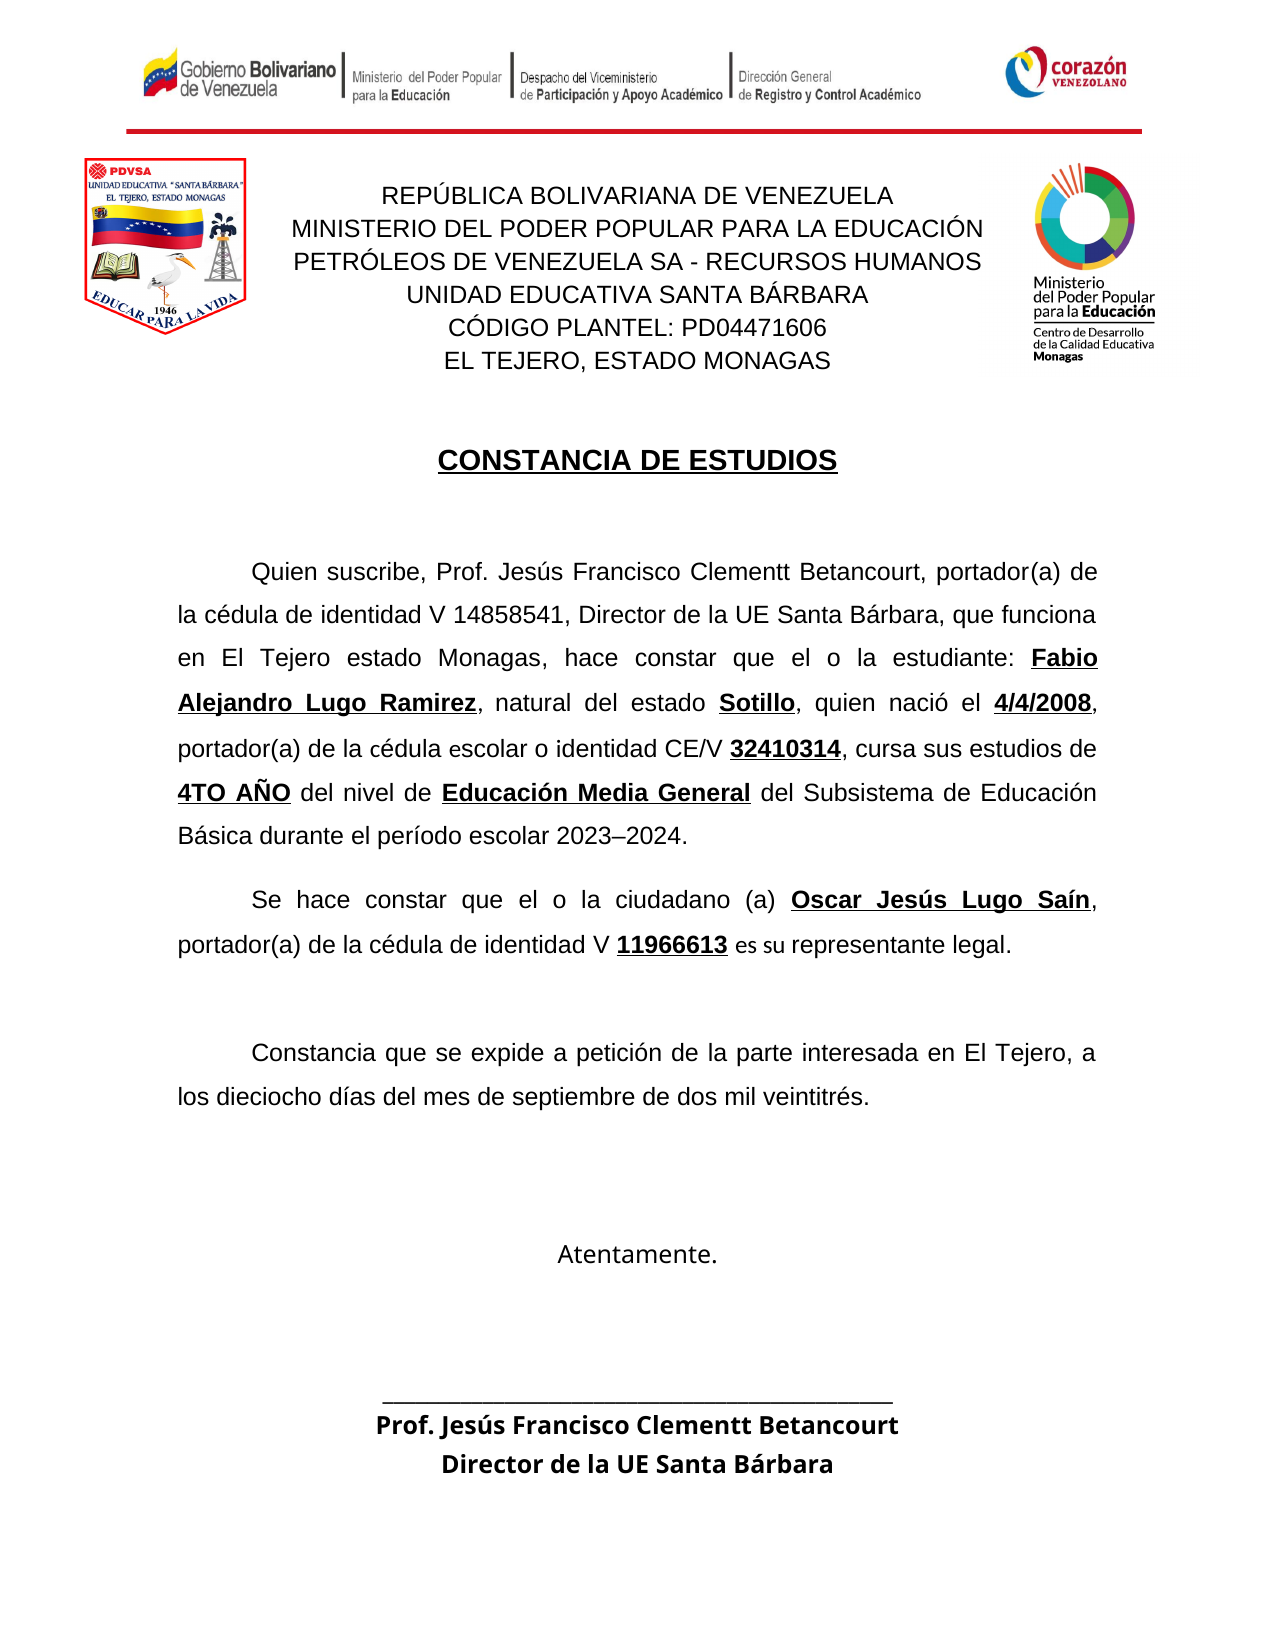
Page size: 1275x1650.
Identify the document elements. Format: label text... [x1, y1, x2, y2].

picture [126, 11, 1142, 134]
text Se hace constar que el o la ciudadano (a) Oscar Jesús Lugo Saín, portador(a) de la cédula de identidad V 11966613 es su representante legal. [177, 885, 1098, 959]
picture [79, 158, 252, 335]
text CÓDIGO PLANTEL: PD04471606 [177, 313, 978, 341]
text Atentamente. [177, 1237, 1098, 1271]
subtitle MINISTERIO DEL PODER POPULAR PARA LA EDUCACIÓN [252, 214, 978, 242]
text Prof. Jesús Francisco Clementt Betancourt [177, 1407, 1098, 1441]
text Director de la UE Santa Bárbara [177, 1447, 1098, 1481]
subtitle CONSTANCIA DE ESTUDIOS [177, 443, 1098, 476]
text ______________________________________________ [177, 1373, 1098, 1407]
text EL TEJERO, ESTADO MONAGAS [177, 346, 978, 374]
text Constancia que se expide a petición de la parte interesada en El Tejero, a los dieciocho días del mes de septiembre de dos mil veintitrés. [177, 1038, 1098, 1110]
picture [978, 153, 1200, 377]
text UNIDAD EDUCATIVA SANTA BÁRBARA [252, 280, 978, 308]
subtitle REPÚBLICA BOLIVARIANA DE VENEZUELA [252, 181, 978, 209]
subtitle PETRÓLEOS DE VENEZUELA SA - RECURSOS HUMANOS [252, 247, 978, 275]
text Quien suscribe, Prof. Jesús Francisco Clementt Betancourt, portador(a) de la cédula de identidad V 14858541, Director de la UE Santa Bárbara, que funciona en El Tejero estado Monagas, hace constar que el o la estudiante: Fabio Alejandro Lugo Ramirez, natural del estado Sotillo, quien nació el 4/4/2008, portador(a) de la cédula escolar o identidad CE/V 32410314, cursa sus estudios de 4TO AÑO del nivel de Educación Media General del Subsistema de Educación Básica durante el período escolar 2023–2024. [177, 557, 1098, 849]
